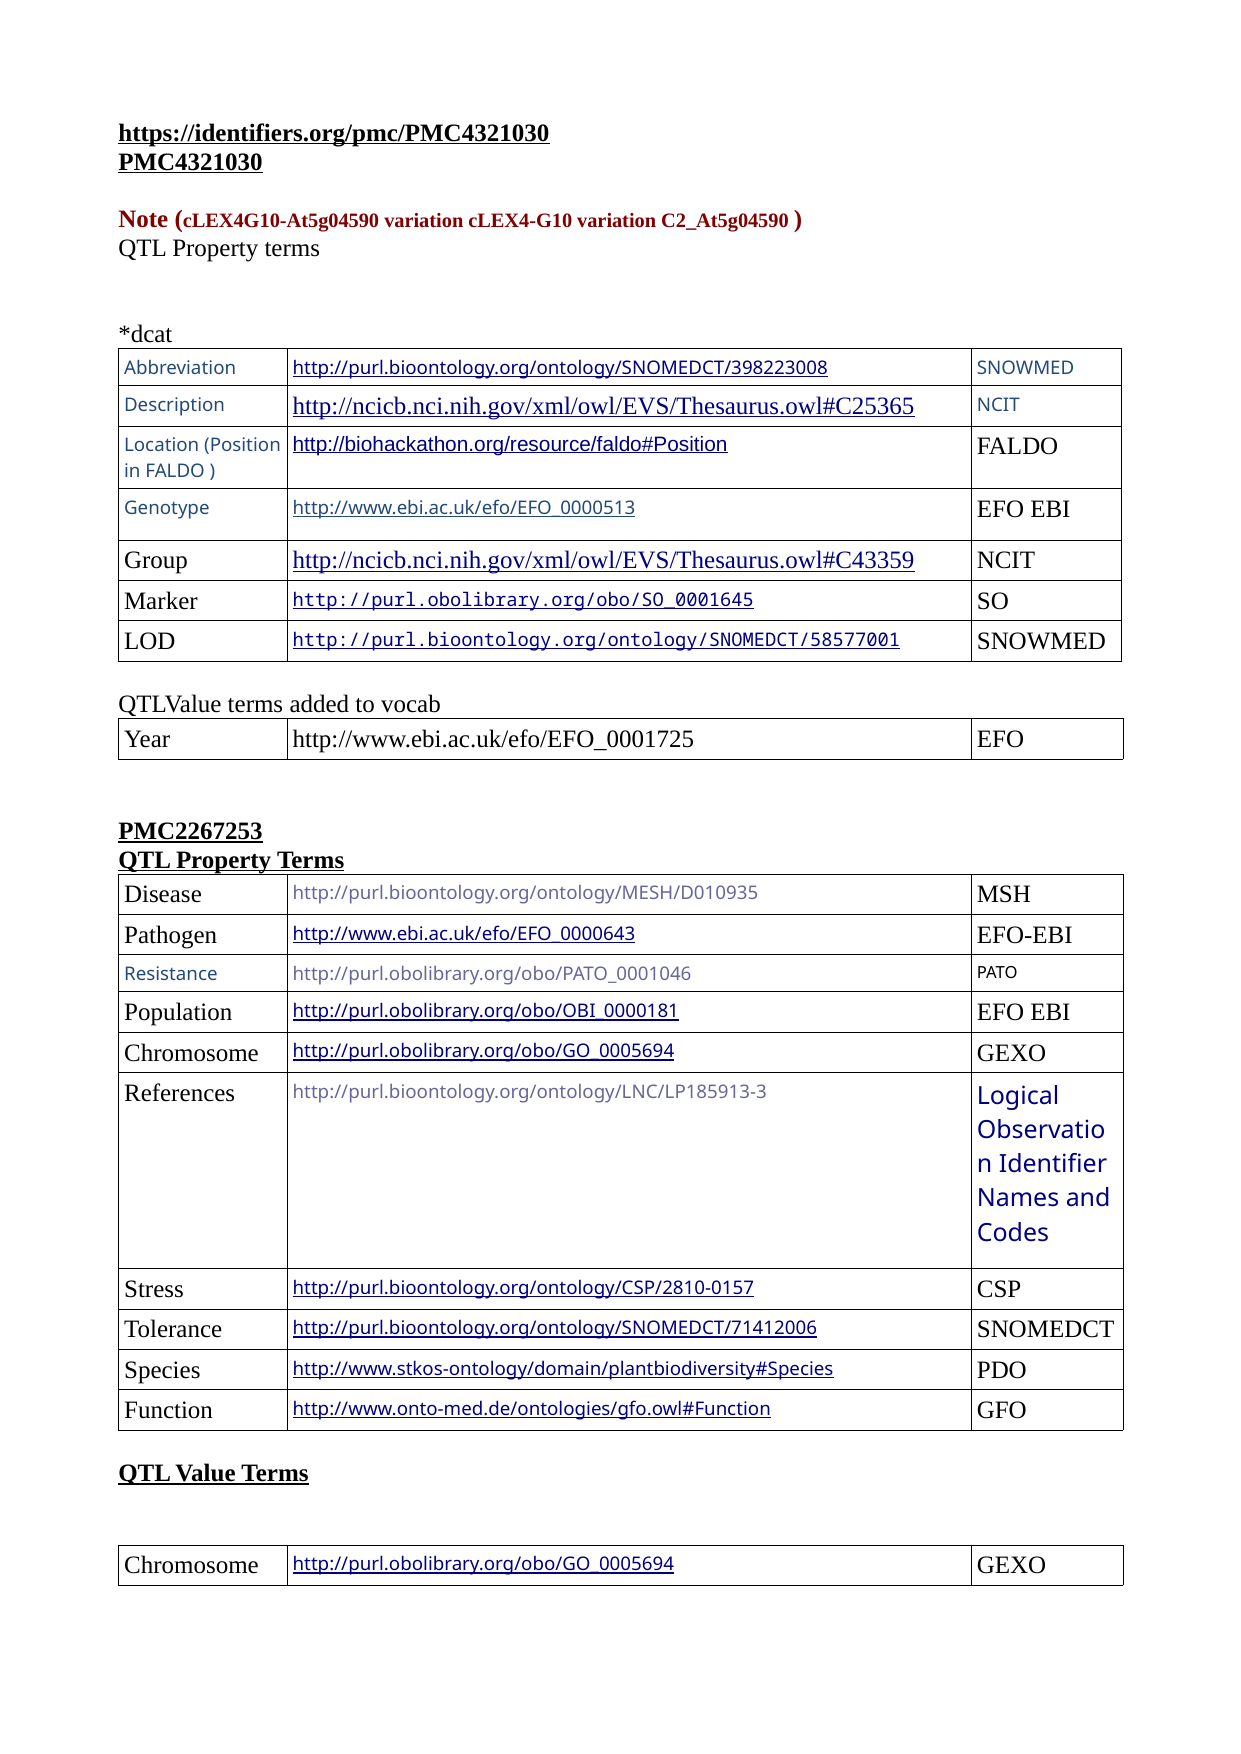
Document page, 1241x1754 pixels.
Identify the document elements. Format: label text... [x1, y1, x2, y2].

table_cell EFO EBI [972, 992, 1123, 1032]
table_header http://purl.bioontology.org/ontology/SNOMEDCT/398223008 [288, 349, 971, 385]
table_cell http://purl.obolibrary.org/obo/GO_0005694 [288, 1033, 971, 1072]
text QTL Property Terms [118, 845, 1122, 874]
table_header http://www.ebi.ac.uk/efo/EFO_0001725 [288, 719, 971, 759]
table_cell GFO [972, 1390, 1123, 1429]
table_cell Genotype [119, 489, 287, 540]
table_cell http://purl.bioontology.org/ontology/SNOMEDCT/58577001 [288, 621, 971, 661]
table_cell http://ncicb.nci.nih.gov/xml/owl/EVS/Thesaurus.owl#C25365 [288, 386, 971, 426]
text QTLValue terms added to vocab [118, 689, 1122, 718]
table_header Disease [119, 875, 287, 914]
table_cell Location (Position in FALDO ) [119, 427, 287, 488]
text PMC2267253 [118, 816, 1122, 845]
table_cell GEXO [972, 1033, 1123, 1072]
table_cell NCIT [972, 541, 1121, 580]
table_cell LOD [119, 621, 287, 661]
table_cell CSP [972, 1269, 1123, 1309]
table_cell http://www.ebi.ac.uk/efo/EFO_0000643 [288, 915, 971, 954]
table_header SNOWMED [972, 349, 1121, 385]
table_cell http://www.ebi.ac.uk/efo/EFO_0000513 [288, 489, 971, 540]
table_cell SNOWMED [972, 621, 1121, 661]
table_cell References [119, 1073, 287, 1268]
table_cell http://purl.obolibrary.org/obo/OBI_0000181 [288, 992, 971, 1032]
table_cell SO [972, 581, 1121, 620]
text Note (cLEX4G10-At5g04590 variation cLEX4-G10 variation C2_At5g04590 ) QTL Property terms [118, 204, 1122, 262]
table_cell PDO [972, 1350, 1123, 1389]
table_cell Function [119, 1390, 287, 1429]
table_cell http://purl.obolibrary.org/obo/SO_0001645 [288, 581, 971, 620]
table_cell Tolerance [119, 1310, 287, 1349]
table_cell Group [119, 541, 287, 580]
table_cell EFO EBI [972, 489, 1121, 540]
table_header Chromosome [119, 1546, 287, 1585]
table_cell Chromosome [119, 1033, 287, 1072]
table_header http://purl.bioontology.org/ontology/MESH/D010935 [288, 875, 971, 914]
table_cell http://purl.obolibrary.org/obo/PATO_0001046 [288, 955, 971, 991]
table_cell PATO [972, 955, 1123, 991]
table_header MSH [972, 875, 1123, 914]
table_cell http://purl.bioontology.org/ontology/LNC/LP185913-3 [288, 1073, 971, 1268]
table_cell Species [119, 1350, 287, 1389]
table_cell Stress [119, 1269, 287, 1309]
table_header GEXO [972, 1546, 1123, 1585]
table_cell http://ncicb.nci.nih.gov/xml/owl/EVS/Thesaurus.owl#C43359 [288, 541, 971, 580]
table_cell Resistance [119, 955, 287, 991]
table_cell Pathogen [119, 915, 287, 954]
text https://identifiers.org/pmc/PMC4321030 [118, 118, 1122, 147]
table_cell http://biohackathon.org/resource/faldo#Position [288, 427, 971, 488]
text PMC4321030 [118, 147, 1122, 176]
table_header http://purl.obolibrary.org/obo/GO_0005694 [288, 1546, 971, 1585]
table_cell http://www.stkos-ontology/domain/plantbiodiversity#Species [288, 1350, 971, 1389]
table_header Year [119, 719, 287, 759]
table_cell http://www.onto-med.de/ontologies/gfo.owl#Function [288, 1390, 971, 1429]
table_cell Description [119, 386, 287, 426]
table_cell http://purl.bioontology.org/ontology/SNOMEDCT/71412006 [288, 1310, 971, 1349]
text *dcat [118, 319, 1122, 348]
table_cell Marker [119, 581, 287, 620]
text QTL Value Terms [118, 1458, 1122, 1487]
table_header Abbreviation [119, 349, 287, 385]
table_cell http://purl.bioontology.org/ontology/CSP/2810-0157 [288, 1269, 971, 1309]
table_cell Population [119, 992, 287, 1032]
table_cell Logical Observation Identifier Names and Codes [972, 1073, 1123, 1268]
table_cell FALDO [972, 427, 1121, 488]
table_cell NCIT [972, 386, 1121, 426]
table_header EFO [972, 719, 1123, 759]
table_cell SNOMEDCT [972, 1310, 1123, 1349]
table_cell EFO-EBI [972, 915, 1123, 954]
